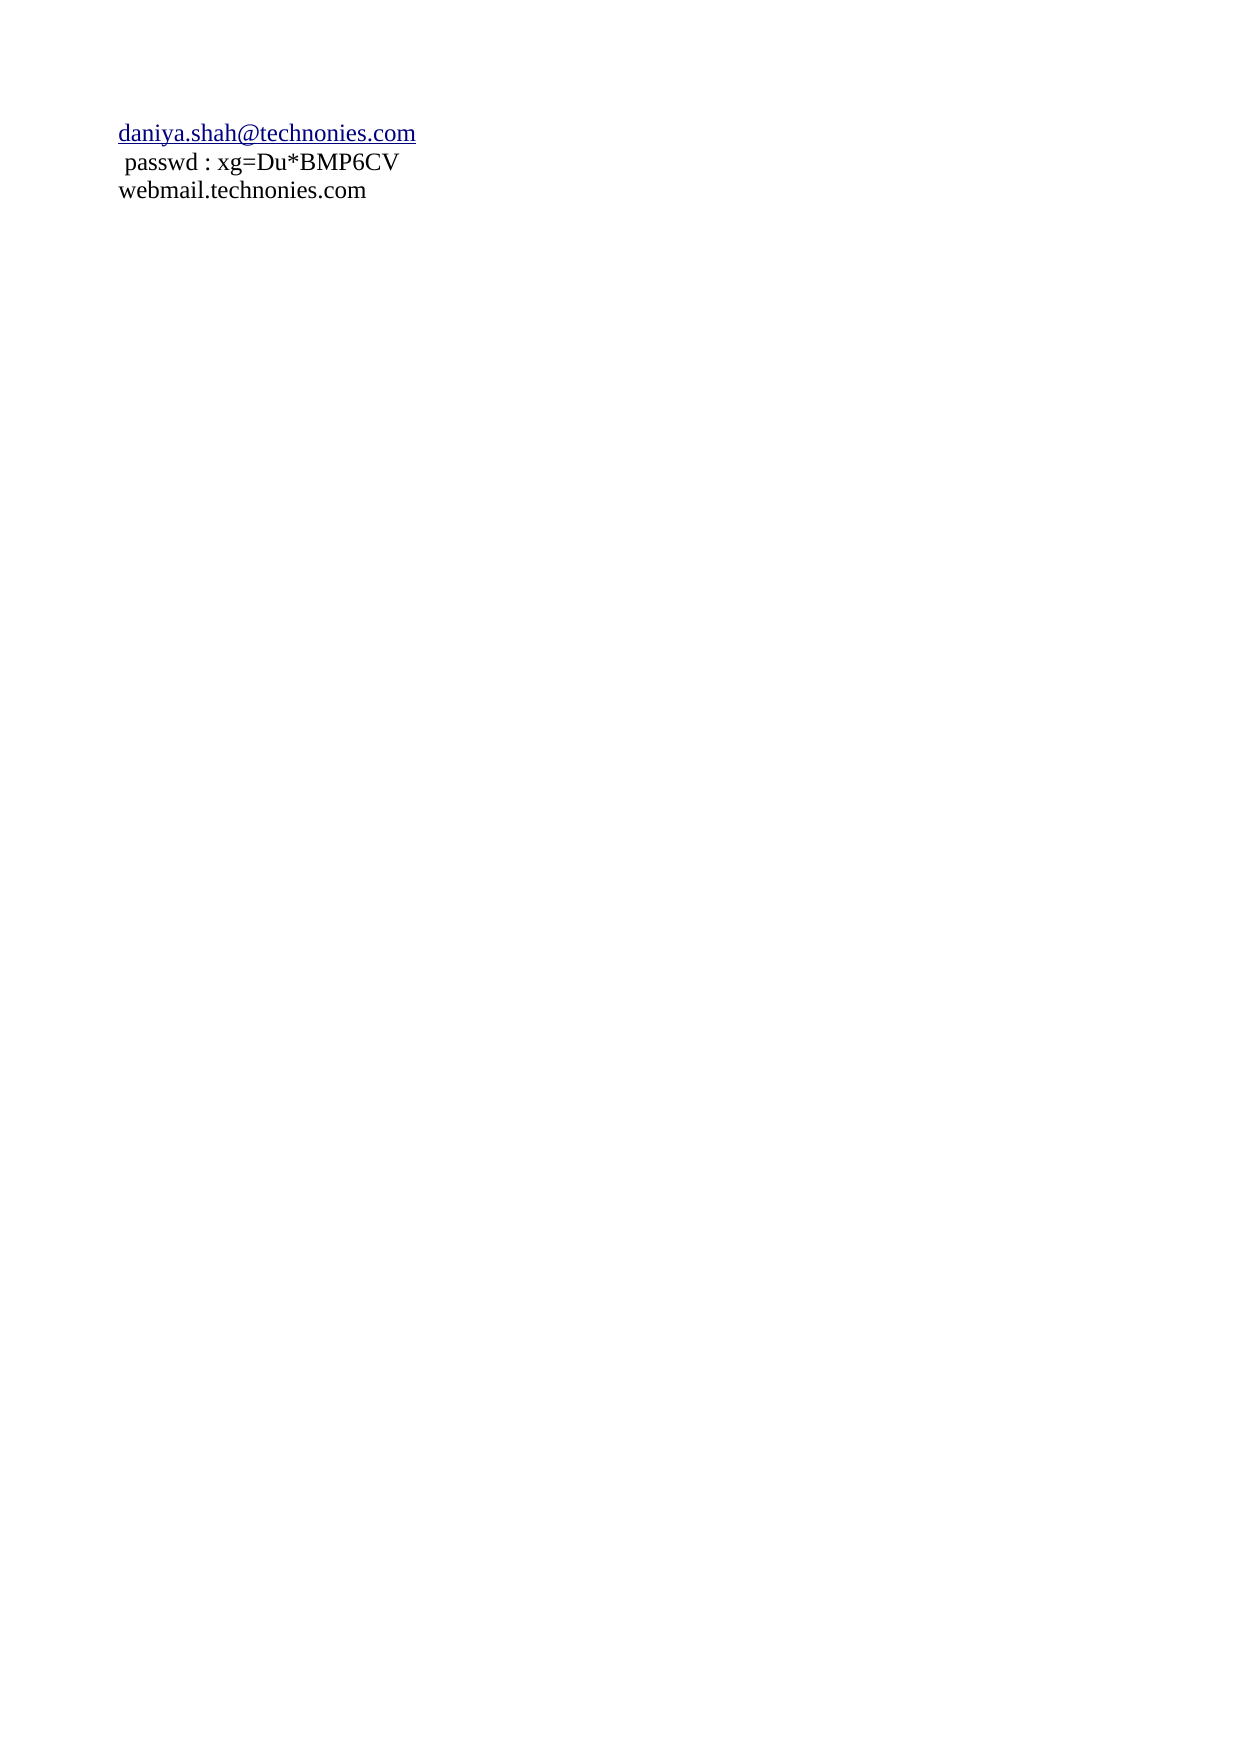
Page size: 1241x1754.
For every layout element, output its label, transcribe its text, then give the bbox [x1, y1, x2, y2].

text daniya.shah@technonies.com [118, 118, 1122, 147]
text passwd : xg=Du*BMP6CV [118, 147, 1122, 176]
text webmail.technonies.com [118, 176, 1122, 204]
